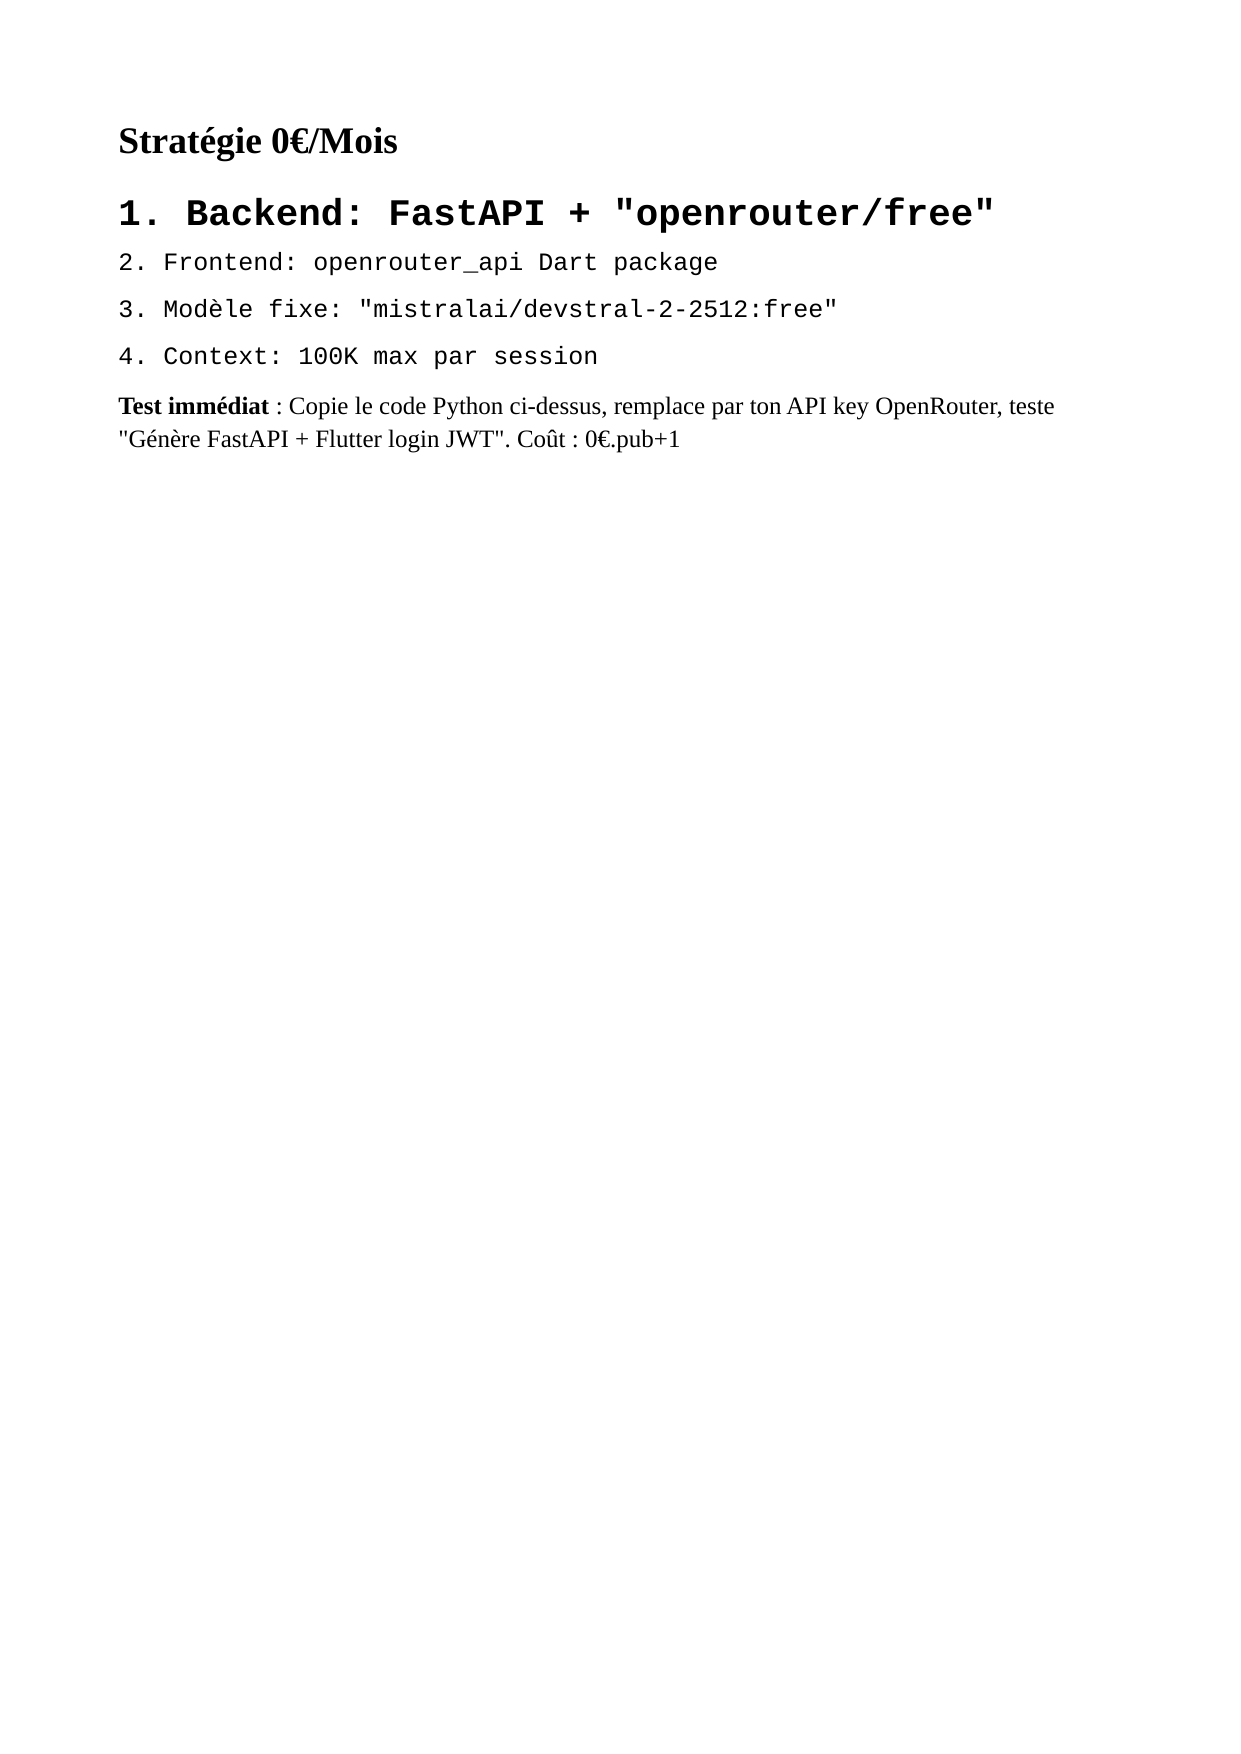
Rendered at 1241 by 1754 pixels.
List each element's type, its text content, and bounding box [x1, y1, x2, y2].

text 2. Frontend: openrouter_api Dart package [118, 249, 1122, 278]
subtitle Stratégie 0€/Mois [118, 118, 1122, 161]
text 4. Context: 100K max par session [118, 344, 1122, 372]
text Test immédiat : Copie le code Python ci-dessus, remplace par ton API key OpenRouter, teste "Génère FastAPI + Flutter login JWT". Coût : 0€.pub+1 [118, 391, 1122, 453]
subtitle 1. Backend: FastAPI + "openrouter/free" [118, 194, 1122, 237]
text 3. Modèle fixe: "mistralai/devstral-2-2512:free" [118, 297, 1122, 325]
